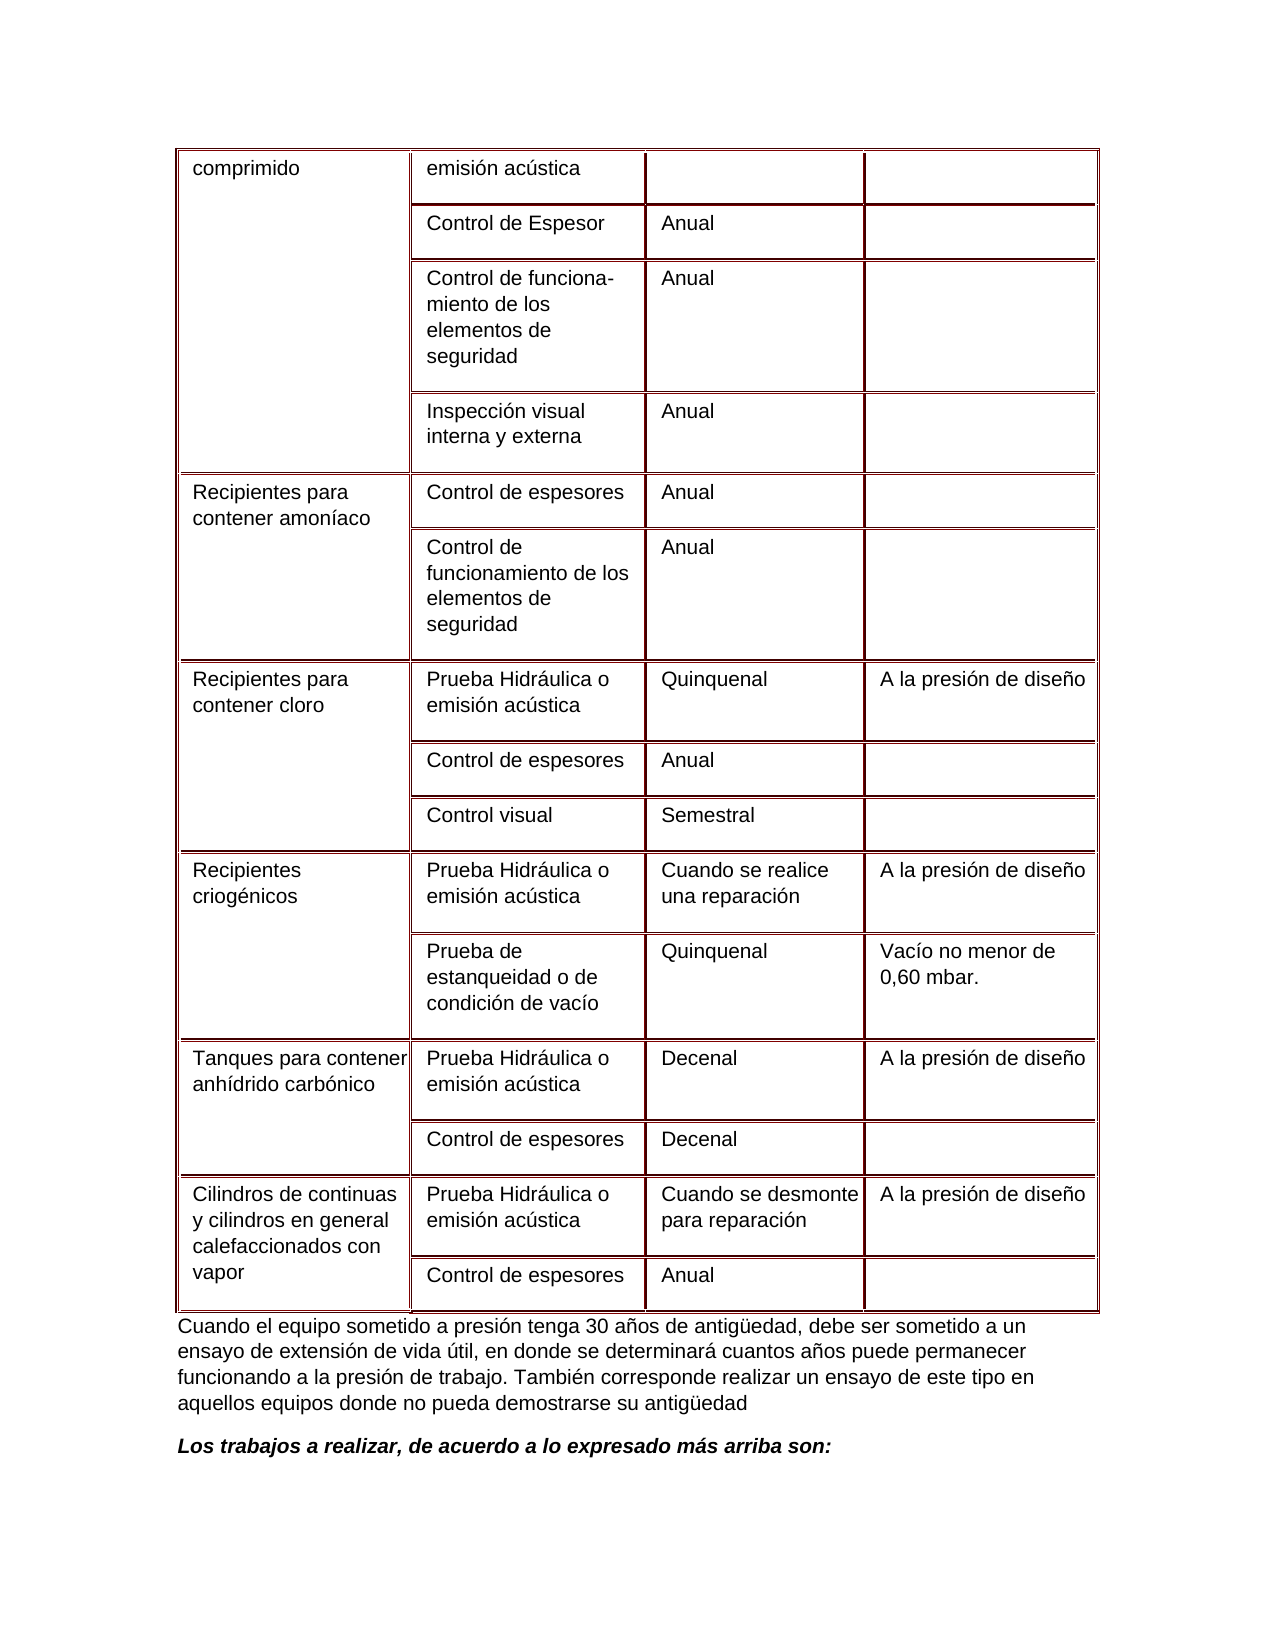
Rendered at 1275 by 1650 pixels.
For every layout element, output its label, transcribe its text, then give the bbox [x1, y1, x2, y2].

table_cell [866, 740, 1097, 795]
table_cell Decenal [647, 1123, 863, 1174]
table_cell Quinquenal [647, 663, 863, 740]
table_cell Anual [647, 206, 863, 258]
table_cell Prueba Hidráulica o emi­sión acústica [412, 1178, 644, 1255]
table_cell A la presión de diseño [866, 1174, 1097, 1255]
table_cell Cilindros de continuas y cilindros en general calefaccionados con vapor [179, 1174, 411, 1310]
table_cell [866, 258, 1097, 391]
table_cell Cuando se desmonte para reparación [647, 1178, 863, 1255]
table_cell [864, 472, 1098, 527]
text Cuando el equipo sometido a presión tenga 30 años de antigüedad, debe ser sometido a un ensayo de extensión de vida útil, en donde se determinará cuantos años puede permanecer funcionando a la presión de trabajo. También corresponde realizar un ensayo de este tipo en aquellos equipos donde no pueda demostrarse su antigüedad [177, 1313, 1098, 1415]
table_cell Vacío no menor de 0,60 mbar. [866, 931, 1097, 1038]
table_cell Recipientes para contener cloro [179, 659, 409, 850]
table_cell Anual [647, 530, 863, 659]
table_cell Recipientes criogénicos [179, 850, 409, 1038]
table_cell Control de espesores [412, 475, 644, 527]
table_cell Anual [647, 262, 863, 391]
table_cell A la presión de diseño [866, 850, 1097, 931]
table_cell [866, 795, 1097, 850]
table_cell Control de funciona­miento de los elementos de seguridad [412, 262, 644, 391]
table_cell Cuando se realice una repara­ción [647, 854, 863, 931]
table_cell Recipientes para contener amoníaco [177, 472, 411, 659]
table_cell Prueba Hidráulica o emisión acústica [412, 1042, 644, 1119]
table_cell Control de Espesor [412, 206, 644, 258]
table_cell Decenal [647, 1042, 863, 1119]
table_cell Anual [647, 475, 863, 527]
table_cell Anual [645, 1259, 864, 1310]
table_cell [864, 391, 1098, 472]
table_cell Prueba Hidráulica o emisión acústica [412, 663, 644, 740]
text Los trabajos a realizar, de acuerdo a lo expresado más arriba son: [177, 1433, 1098, 1457]
table_cell A la presión de diseño [866, 659, 1097, 740]
table_cell comprimido [179, 151, 411, 472]
table_cell Anual [647, 744, 863, 795]
table_cell Prueba de estanqueidad o de condición de vacío [412, 935, 644, 1038]
table_cell [864, 527, 1098, 659]
table_cell [866, 1119, 1097, 1174]
table_cell A la presión de diseño [866, 1038, 1097, 1119]
table_cell Prueba Hidráulica o emisión acústica [412, 854, 644, 931]
table_cell Semestral [647, 799, 863, 850]
table_cell Control visual [412, 799, 644, 850]
table_cell [864, 151, 1097, 203]
table_cell Inspección visual interna y externa [412, 394, 644, 472]
table_cell Anual [647, 394, 863, 472]
table_cell [645, 149, 864, 203]
table_cell emisión acústica [411, 151, 645, 203]
table_cell Control de espesores [411, 1259, 645, 1310]
table_cell Control de espesores [412, 1123, 644, 1174]
table_cell Tanques para contener anhídrido carbónico [179, 1038, 409, 1174]
table_cell [864, 1255, 1097, 1310]
table_cell Quinquenal [647, 935, 863, 1038]
table_cell [866, 203, 1098, 258]
table_cell Control de funcionamiento de los elementos de seguridad [412, 530, 644, 659]
table_cell Control de espesores [412, 744, 644, 795]
